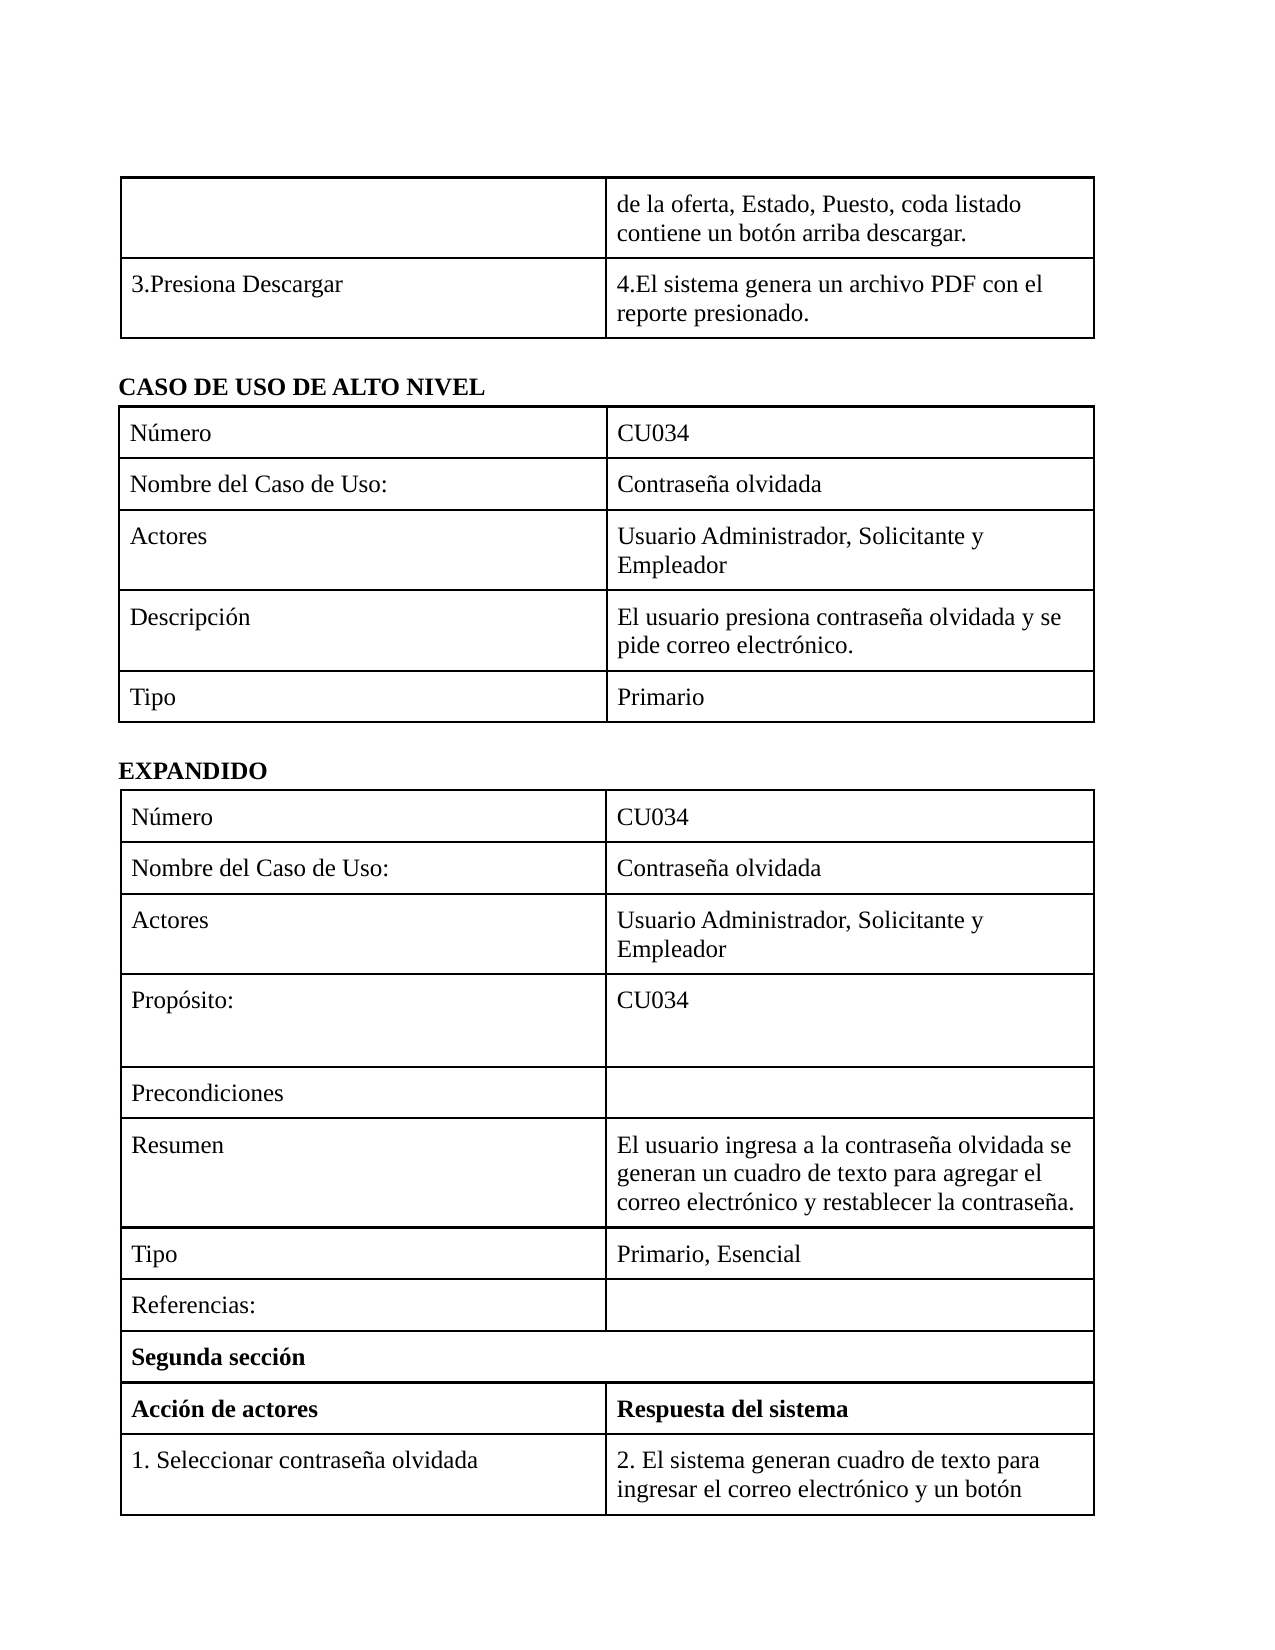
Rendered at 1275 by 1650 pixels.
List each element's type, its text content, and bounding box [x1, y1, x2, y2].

table_cell Segunda sección [122, 1332, 1093, 1381]
table_cell Referencias: [122, 1280, 605, 1330]
table_cell Usuario Administrador, Solicitante y Empleador [608, 511, 1093, 589]
table_cell Nombre del Caso de Uso: [120, 459, 606, 509]
table_cell Primario [608, 672, 1093, 721]
table_cell [122, 179, 605, 257]
table_cell Tipo [122, 1229, 605, 1278]
table_cell de la oferta, Estado, Puesto, coda listado contiene un botón arriba descargar. [607, 179, 1093, 257]
table_cell Precondiciones [122, 1068, 605, 1117]
table_cell 4.El sistema genera un archivo PDF con el reporte presionado. [607, 259, 1093, 337]
table_cell Descripción [120, 591, 606, 669]
text EXPANDIDO [118, 756, 1157, 785]
table_header CU034 [607, 791, 1093, 841]
table_cell Respuesta del sistema [607, 1384, 1093, 1433]
table_cell Tipo [120, 672, 606, 721]
table_cell Actores [122, 895, 605, 973]
table_cell Acción de actores [122, 1384, 605, 1433]
table_header Número [122, 791, 605, 841]
table_cell Contraseña olvidada [608, 459, 1093, 509]
table_cell Nombre del Caso de Uso: [122, 843, 605, 893]
table_cell 2. El sistema generan cuadro de texto para ingresar el correo electrónico y un botón [607, 1435, 1093, 1513]
table_cell Contraseña olvidada [607, 843, 1093, 893]
table_cell El usuario ingresa a la contraseña olvidada se generan un cuadro de texto para agregar el correo electrónico y restablecer la contraseña. [607, 1119, 1093, 1226]
table_cell Usuario Administrador, Solicitante y Empleador [607, 895, 1093, 973]
table_cell 1. Seleccionar contraseña olvidada [122, 1435, 605, 1513]
table_cell El usuario presiona contraseña olvidada y se pide correo electrónico. [608, 591, 1093, 669]
table_cell 3.Presiona Descargar [122, 259, 605, 337]
table_cell Actores [120, 511, 606, 589]
table_cell [607, 1280, 1093, 1330]
table_cell Resumen [122, 1119, 605, 1226]
table_cell Primario, Esencial [607, 1229, 1093, 1278]
table_cell Propósito: [122, 975, 605, 1066]
table_header CU034 [608, 408, 1093, 457]
table_cell CU034 [607, 975, 1093, 1066]
text CASO DE USO DE ALTO NIVEL [118, 372, 1157, 401]
table_cell [607, 1068, 1093, 1117]
table_header Número [120, 408, 606, 457]
